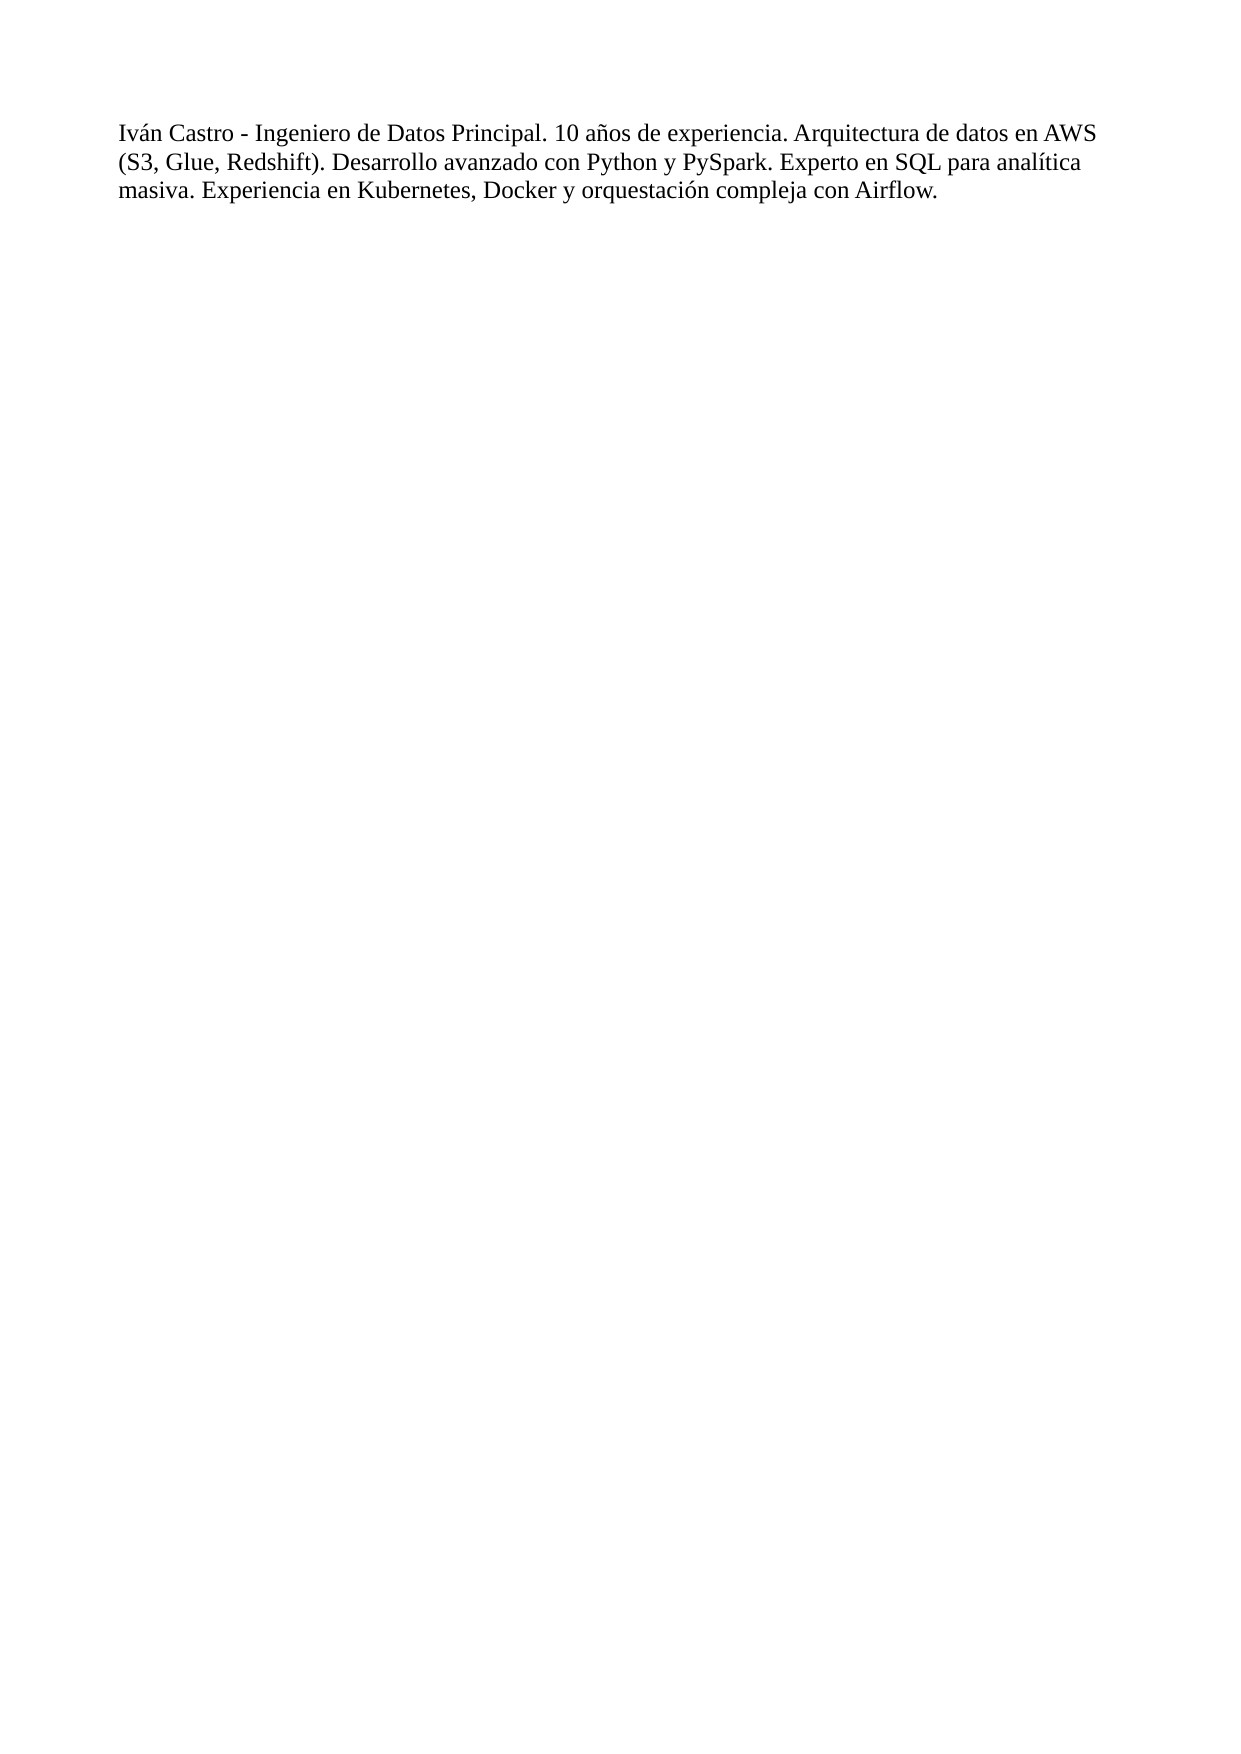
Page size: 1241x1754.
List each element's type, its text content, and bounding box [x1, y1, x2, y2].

text Iván Castro - Ingeniero de Datos Principal. 10 años de experiencia. Arquitectura de datos en AWS (S3, Glue, Redshift). Desarrollo avanzado con Python y PySpark. Experto en SQL para analítica masiva. Experiencia en Kubernetes, Docker y orquestación compleja con Airflow. [118, 118, 1122, 204]
